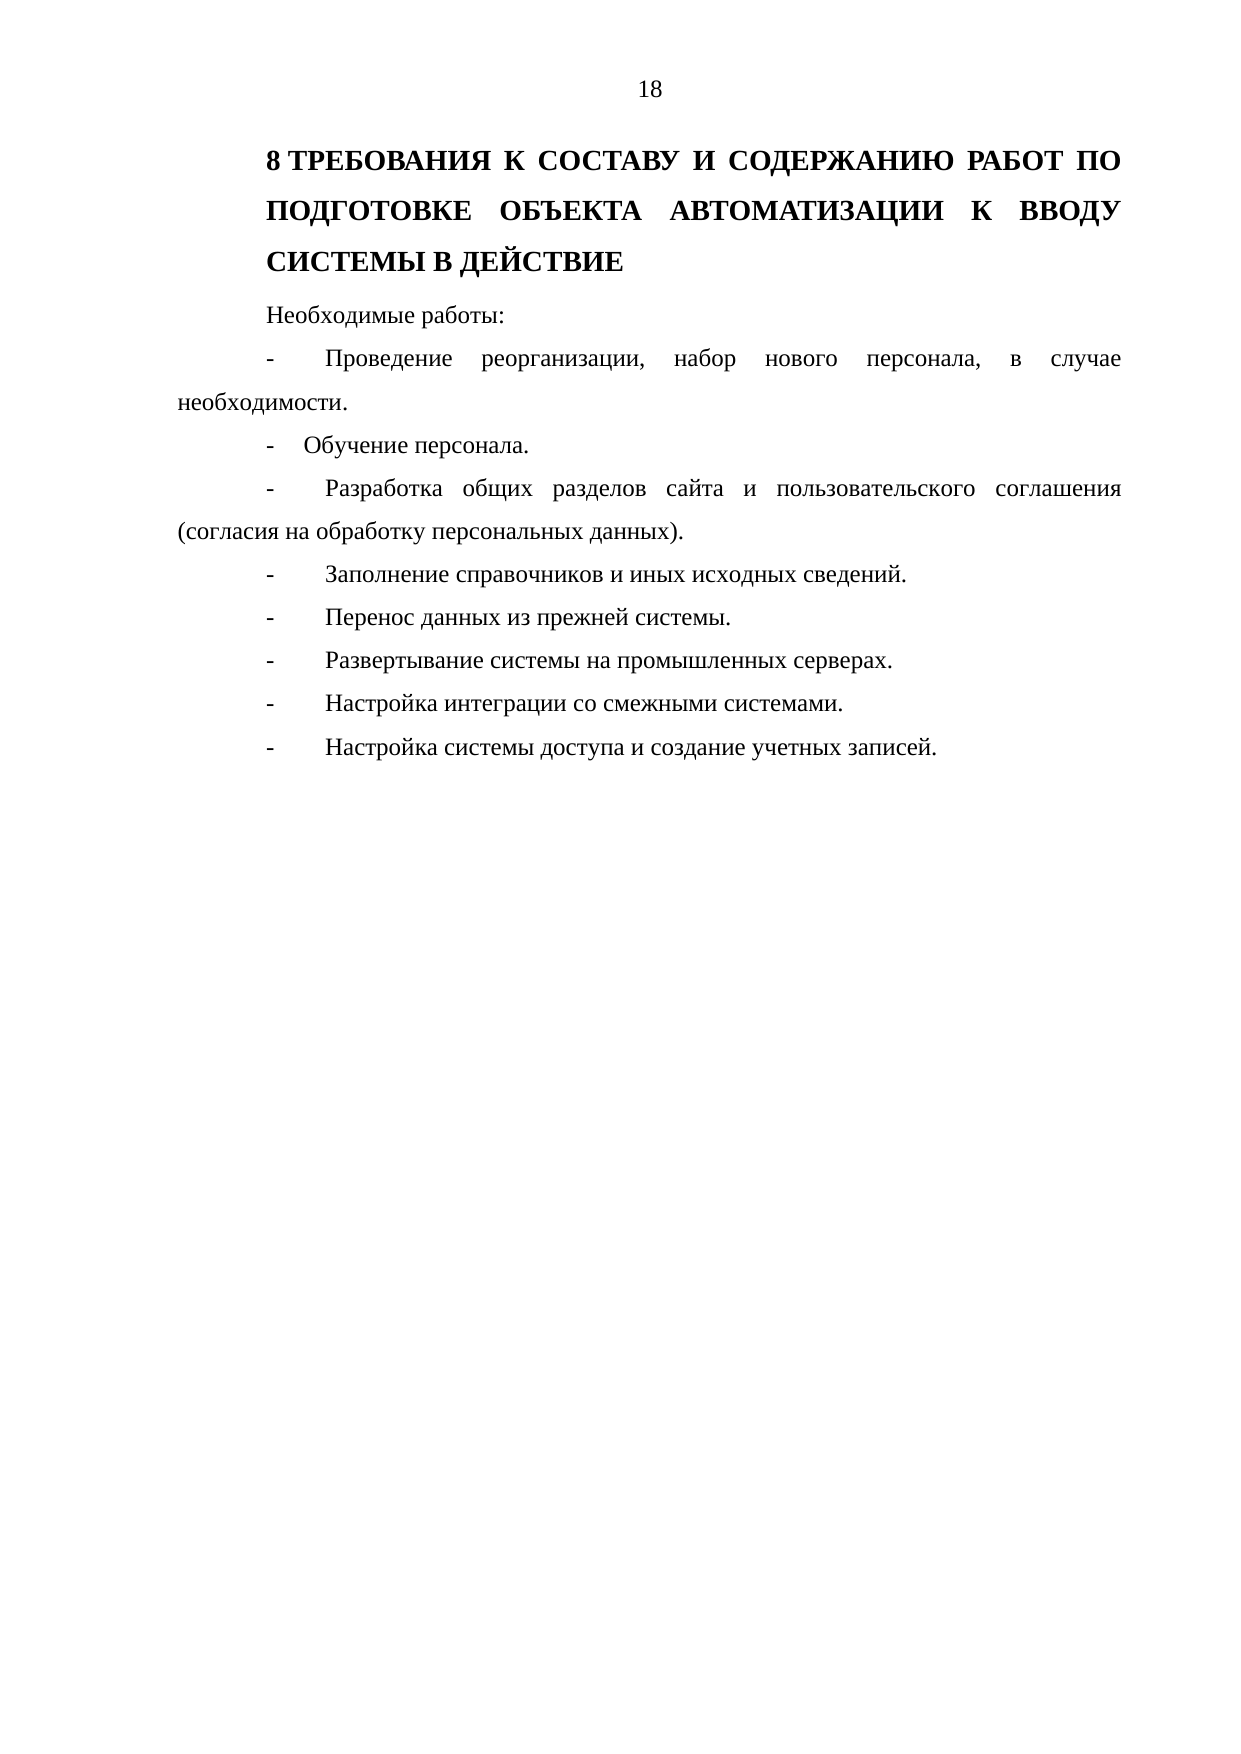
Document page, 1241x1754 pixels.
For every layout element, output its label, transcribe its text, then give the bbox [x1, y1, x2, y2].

text Необходимые работы: [177, 300, 1122, 329]
list Развертывание системы на промышленных серверах. [177, 645, 1122, 674]
subtitle ТРЕБОВАНИЯ К СОСТАВУ И СОДЕРЖАНИЮ РАБОТ ПО ПОДГОТОВКЕ ОБЪЕКТА АВТОМАТИЗАЦИИ К ВВОДУ СИСТЕМЫ В ДЕЙСТВИЕ [266, 143, 1122, 277]
list Разработка общих разделов сайта и пользовательского соглашения (согласия на обработку персональных данных). [177, 473, 1122, 545]
list Заполнение справочников и иных исходных сведений. [177, 559, 1122, 588]
list Перенос данных из прежней системы. [177, 602, 1122, 631]
list Проведение реорганизации, набор нового персонала, в случае необходимости. [177, 343, 1122, 415]
list Настройка системы доступа и создание учетных записей. [177, 732, 1122, 760]
list Настройка интеграции со смежными системами. [177, 688, 1122, 717]
list Обучение персонала. [266, 430, 1122, 458]
